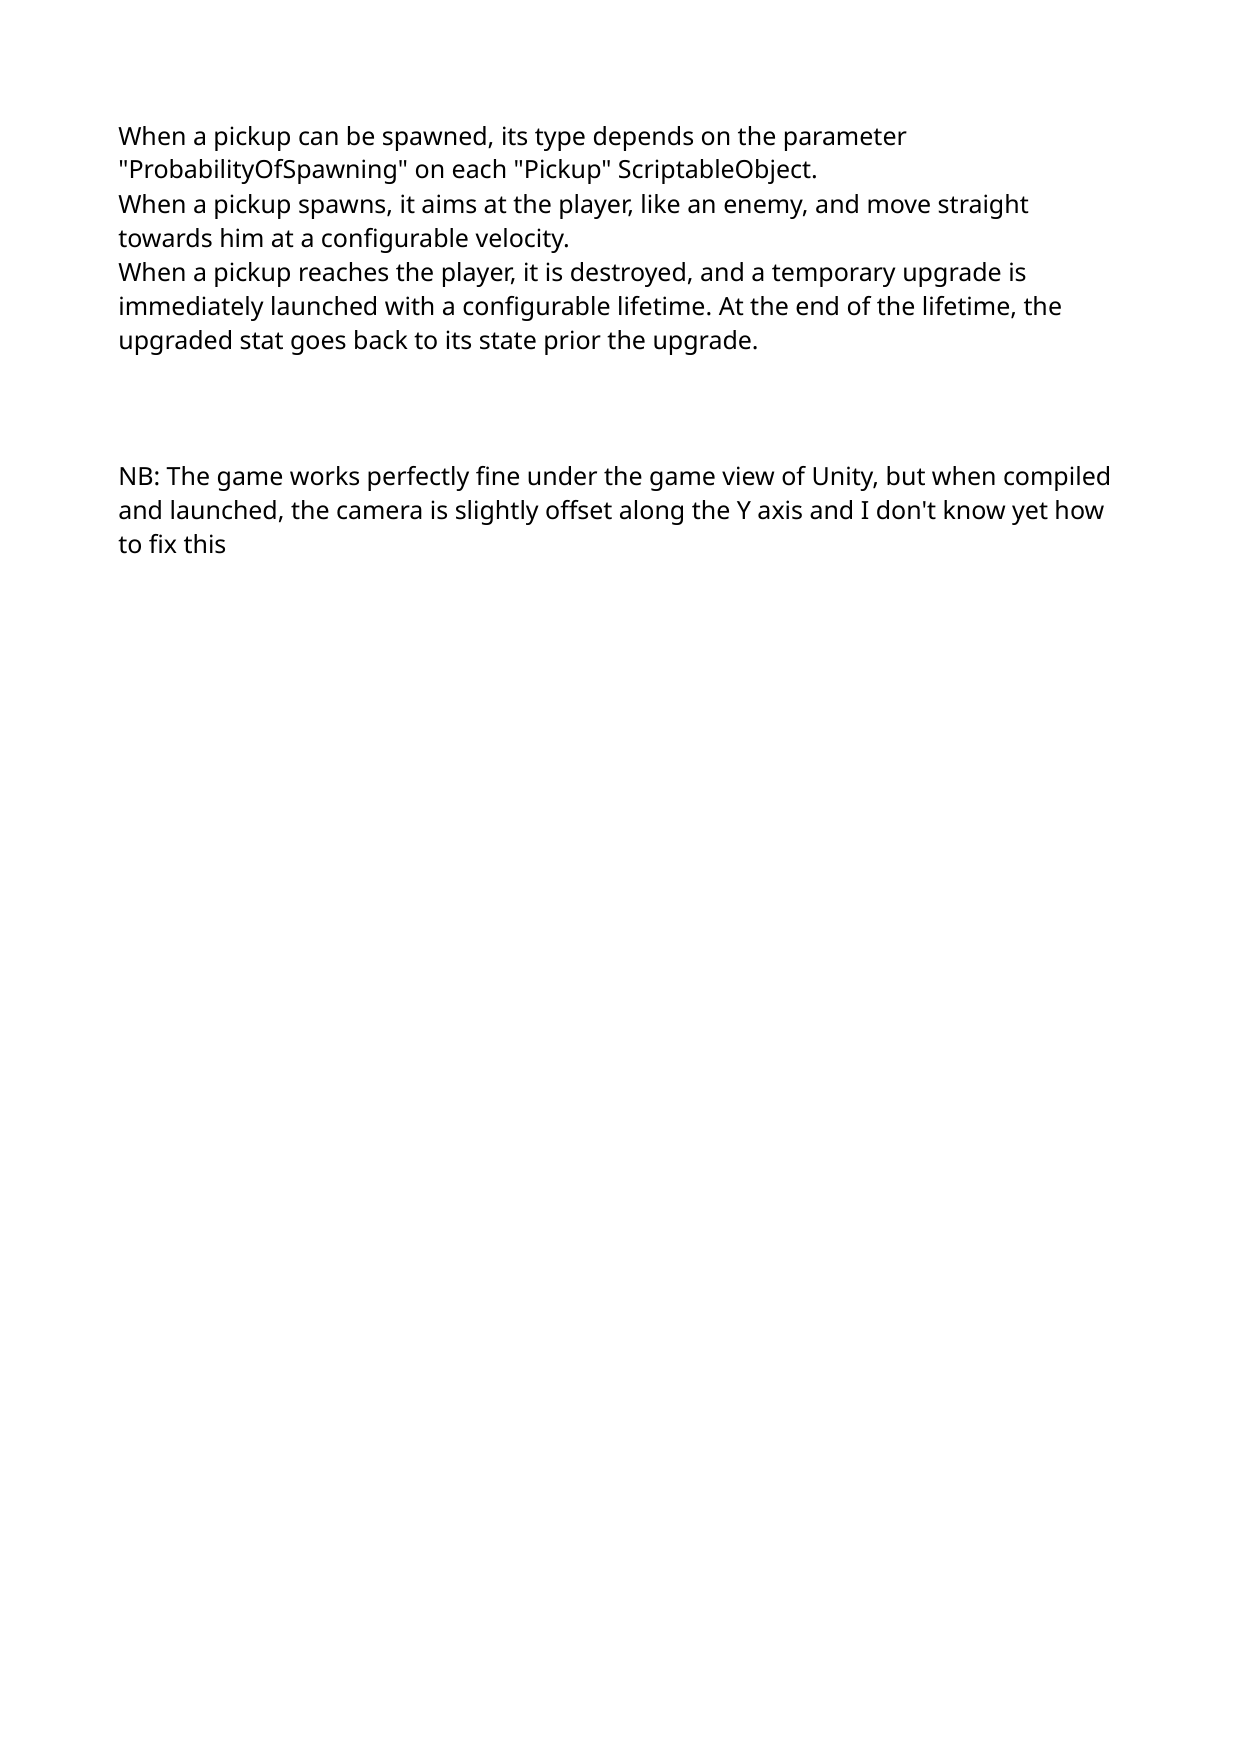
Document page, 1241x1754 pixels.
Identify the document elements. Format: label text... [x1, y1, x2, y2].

text NB: The game works perfectly fine under the game view of Unity, but when compiled and launched, the camera is slightly offset along the Y axis and I don't know yet how to fix this [118, 459, 1122, 561]
text When a pickup spawns, it aims at the player, like an enemy, and move straight towards him at a configurable velocity. [118, 186, 1122, 254]
text When a pickup reaches the player, it is destroyed, and a temporary upgrade is immediately launched with a configurable lifetime. At the end of the lifetime, the upgraded stat goes back to its state prior the upgrade. [118, 254, 1122, 357]
text When a pickup can be spawned, its type depends on the parameter "ProbabilityOfSpawning" on each "Pickup" ScriptableObject. [118, 118, 1122, 186]
